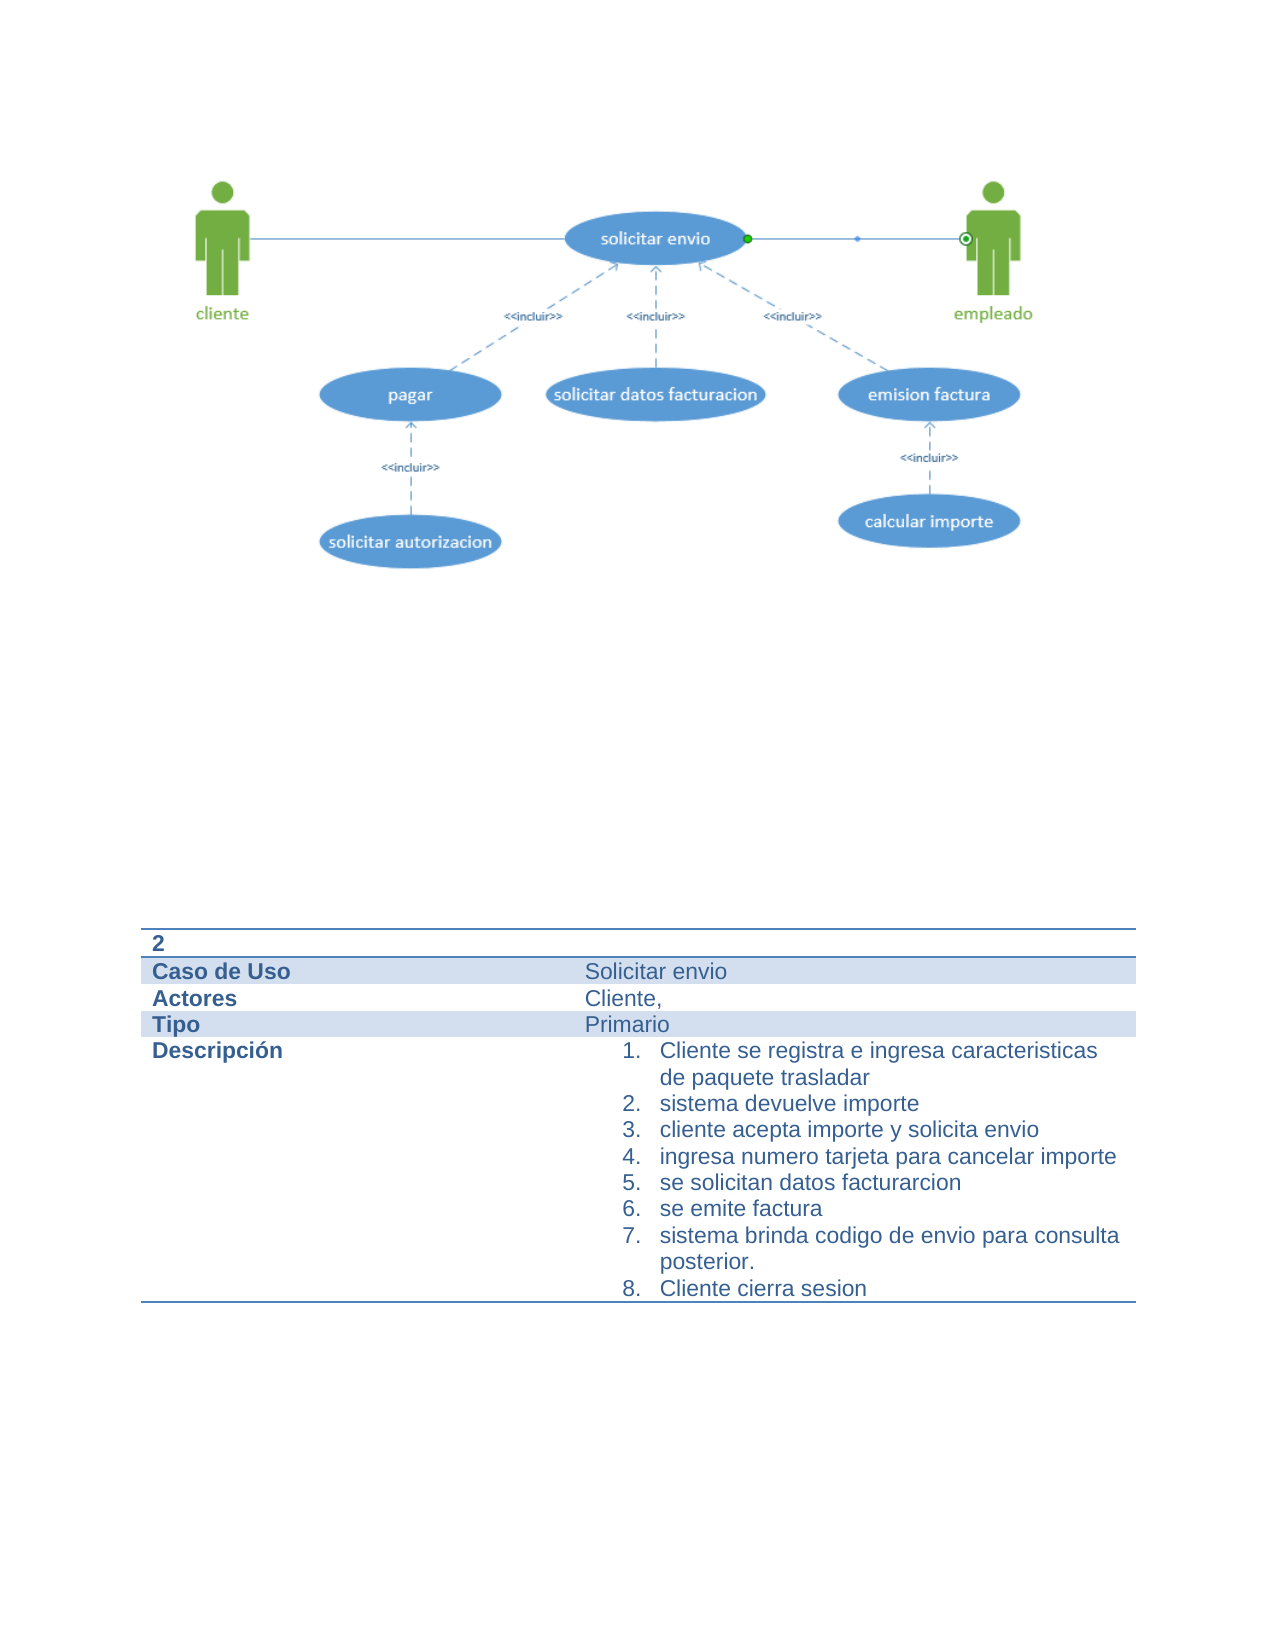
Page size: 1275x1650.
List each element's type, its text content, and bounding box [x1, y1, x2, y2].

table_header 2 [141, 930, 1136, 956]
table_cell Solicitar envio [573, 958, 1136, 984]
table_cell Caso de Uso [141, 958, 573, 984]
table_cell Primario [573, 1011, 1136, 1037]
table_cell Cliente se registra e ingresa caracteristicas de paquete trasladar sistema devuelve importe cliente acepta importe y solicita envio ingresa numero tarjeta para cancelar importe se solicitan datos facturarcion se emite factura sistema brinda codigo de envio para consulta posterior. Cliente cierra sesion [573, 1037, 1136, 1301]
table_cell Actores [141, 985, 573, 1011]
table_cell Descripción [141, 1037, 573, 1301]
picture [150, 150, 1125, 618]
table_cell Tipo [141, 1011, 573, 1037]
table_cell Cliente, [573, 985, 1136, 1011]
